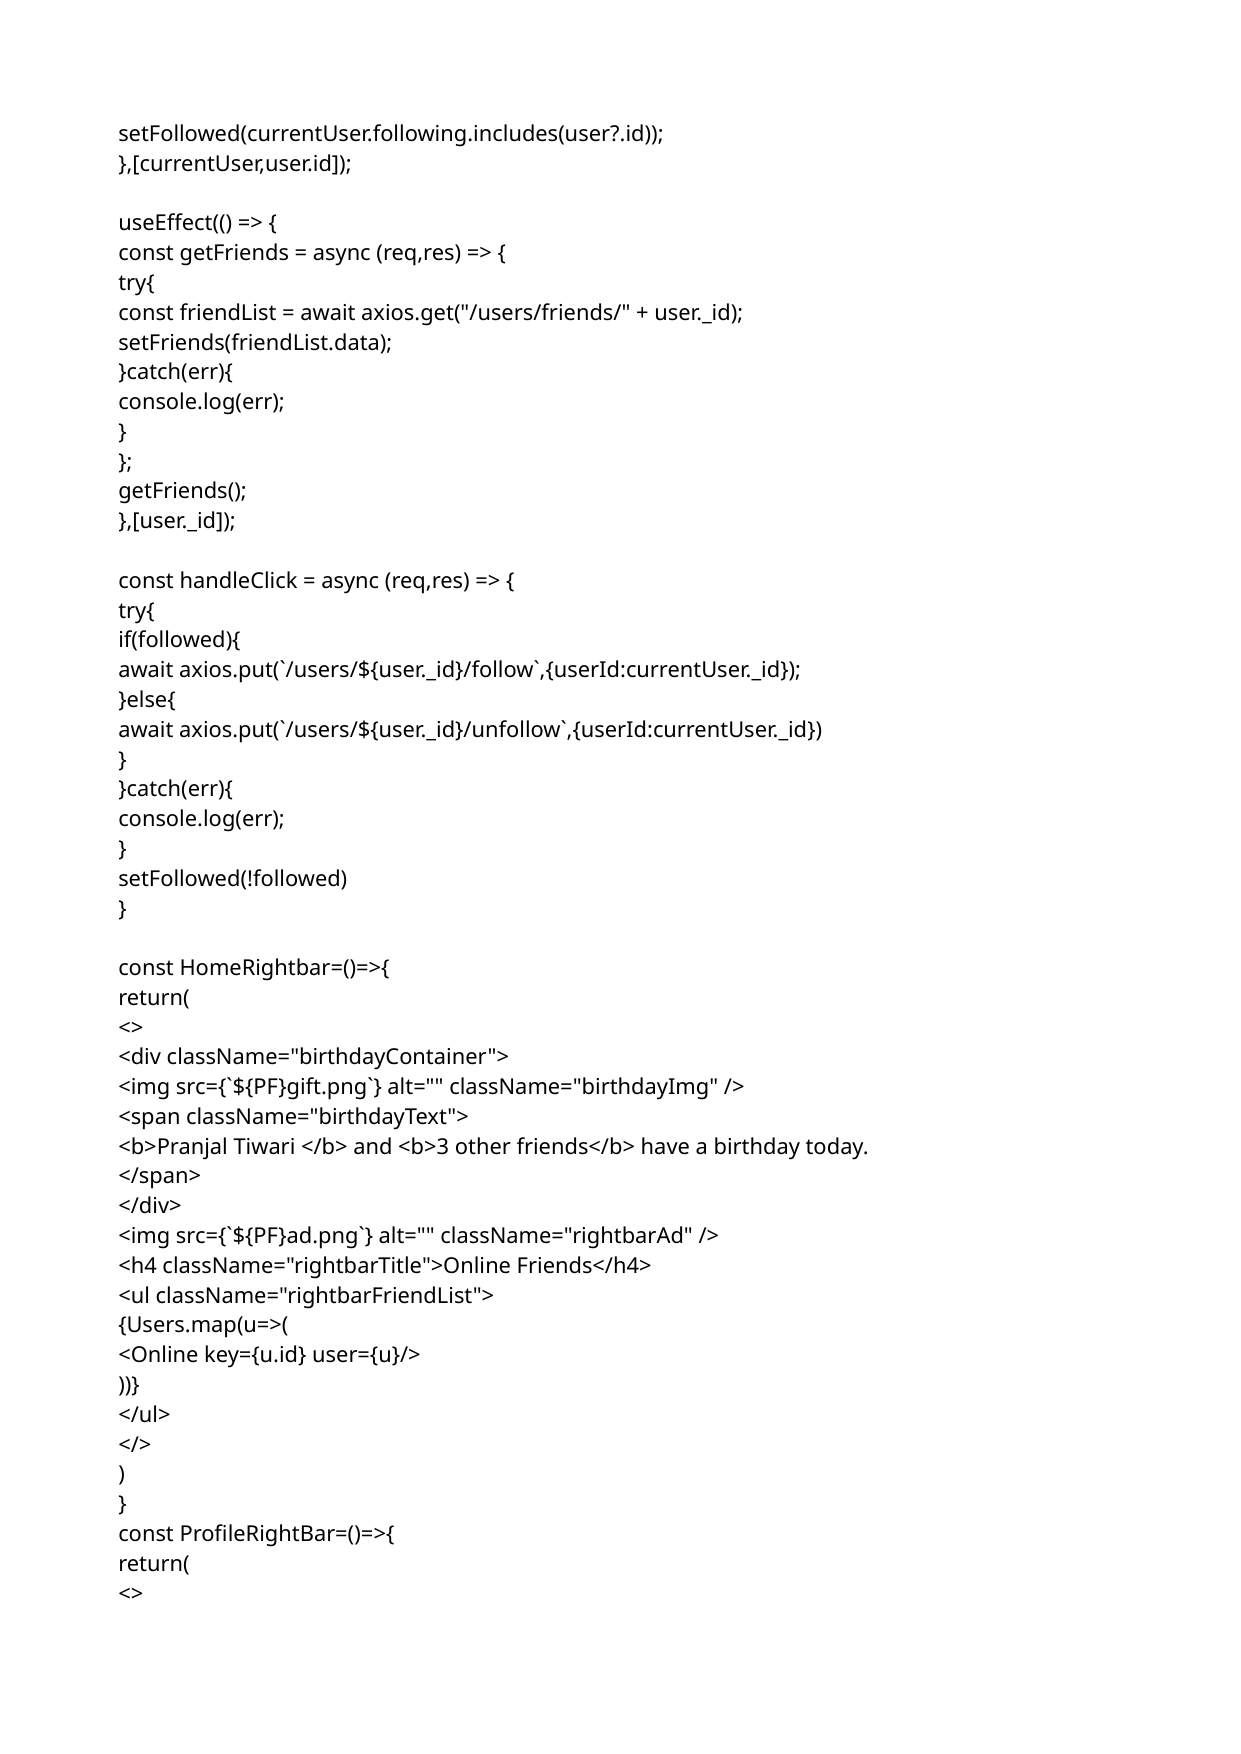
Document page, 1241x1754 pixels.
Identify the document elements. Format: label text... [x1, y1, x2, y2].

text }; [118, 446, 1122, 476]
text const friendList = await axios.get("/users/friends/" + user._id); [118, 297, 1122, 327]
text const HomeRightbar=()=>{ [118, 952, 1122, 982]
text </div> [118, 1190, 1122, 1220]
text </span> [118, 1161, 1122, 1190]
text <b>Pranjal Tiwari </b> and <b>3 other friends</b> have a birthday today. [118, 1131, 1122, 1161]
text <Online key={u.id} user={u}/> [118, 1339, 1122, 1369]
text } [118, 892, 1122, 922]
text } [118, 743, 1122, 773]
text <img src={`${PF}gift.png`} alt="" className="birthdayImg" /> [118, 1071, 1122, 1101]
text const getFriends = async (req,res) => { [118, 237, 1122, 267]
text try{ [118, 594, 1122, 624]
text <img src={`${PF}ad.png`} alt="" className="rightbarAd" /> [118, 1220, 1122, 1250]
text console.log(err); [118, 386, 1122, 416]
text console.log(err); [118, 803, 1122, 833]
text } [118, 416, 1122, 446]
text {Users.map(u=>( [118, 1309, 1122, 1339]
text <ul className="rightbarFriendList"> [118, 1280, 1122, 1309]
text <> [118, 1012, 1122, 1041]
text ))} [118, 1369, 1122, 1399]
text }else{ [118, 684, 1122, 714]
text }catch(err){ [118, 773, 1122, 803]
text <div className="birthdayContainer"> [118, 1041, 1122, 1071]
text } [118, 833, 1122, 863]
text try{ [118, 267, 1122, 297]
text <span className="birthdayText"> [118, 1101, 1122, 1131]
text setFriends(friendList.data); [118, 327, 1122, 356]
text } [118, 1488, 1122, 1518]
text setFollowed(currentUser.following.includes(user?.id)); [118, 118, 1122, 148]
text <h4 className="rightbarTitle">Online Friends</h4> [118, 1250, 1122, 1280]
text await axios.put(`/users/${user._id}/follow`,{userId:currentUser._id}); [118, 654, 1122, 684]
text <> [118, 1578, 1122, 1607]
text if(followed){ [118, 624, 1122, 654]
text return( [118, 982, 1122, 1012]
text return( [118, 1548, 1122, 1578]
text }catch(err){ [118, 356, 1122, 386]
text const ProfileRightBar=()=>{ [118, 1518, 1122, 1548]
text },[user._id]); [118, 505, 1122, 535]
text await axios.put(`/users/${user._id}/unfollow`,{userId:currentUser._id}) [118, 714, 1122, 743]
text useEffect(() => { [118, 207, 1122, 237]
text ) [118, 1458, 1122, 1488]
text getFriends(); [118, 476, 1122, 505]
text const handleClick = async (req,res) => { [118, 565, 1122, 594]
text setFollowed(!followed) [118, 863, 1122, 892]
text </ul> [118, 1399, 1122, 1429]
text },[currentUser,user.id]); [118, 148, 1122, 178]
text </> [118, 1429, 1122, 1458]
